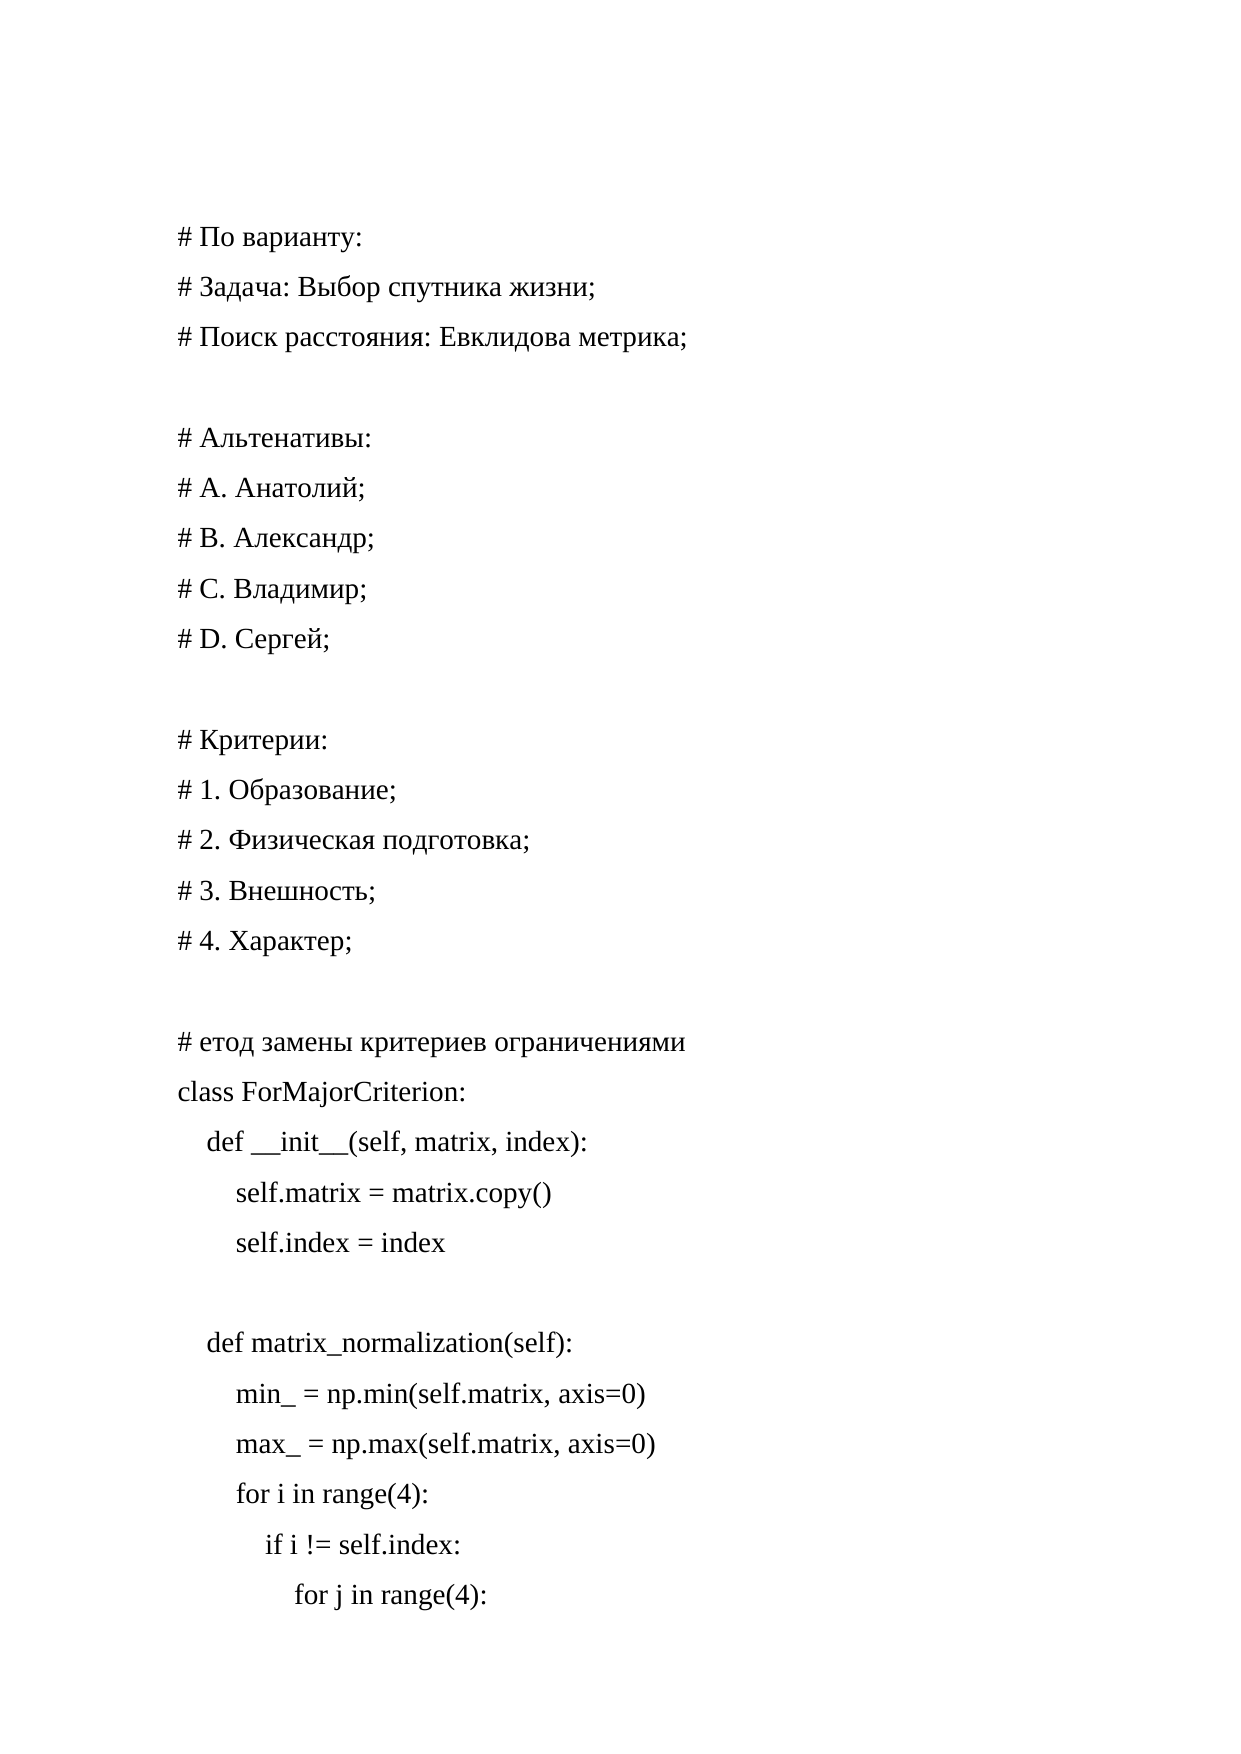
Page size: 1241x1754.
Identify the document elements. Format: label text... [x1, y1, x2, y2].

text self.index = index [177, 1225, 1152, 1258]
text # етод замены критериев ограничениями [177, 1024, 1152, 1057]
text # 2. Физическая подготовка; [177, 822, 1152, 856]
text # В. Александр; [177, 521, 1152, 554]
text max_ = np.max(self.matrix, axis=0) [177, 1426, 1152, 1460]
text # Критерии: [177, 722, 1152, 755]
text # Задача: Выбор спутника жизни; [177, 269, 1152, 303]
text # 4. Характер; [177, 923, 1152, 957]
text # Альтенативы: [177, 420, 1152, 453]
text # 1. Образование; [177, 772, 1152, 806]
text # Поиск расстояния: Евклидова метрика; [177, 319, 1152, 353]
text self.matrix = matrix.copy() [177, 1175, 1152, 1208]
text # А. Анатолий; [177, 470, 1152, 504]
text def __init__(self, matrix, index): [177, 1124, 1152, 1158]
text for j in range(4): [177, 1577, 1152, 1611]
text # D. Сергей; [177, 621, 1152, 655]
text min_ = np.min(self.matrix, axis=0) [177, 1376, 1152, 1409]
text # По варианту: [177, 219, 1152, 252]
text # С. Владимир; [177, 571, 1152, 604]
text for i in range(4): [177, 1477, 1152, 1510]
text # 3. Внешность; [177, 873, 1152, 906]
text class ForMajorCriterion: [177, 1074, 1152, 1108]
text if i != self.index: [177, 1527, 1152, 1560]
text def matrix_normalization(self): [177, 1326, 1152, 1359]
